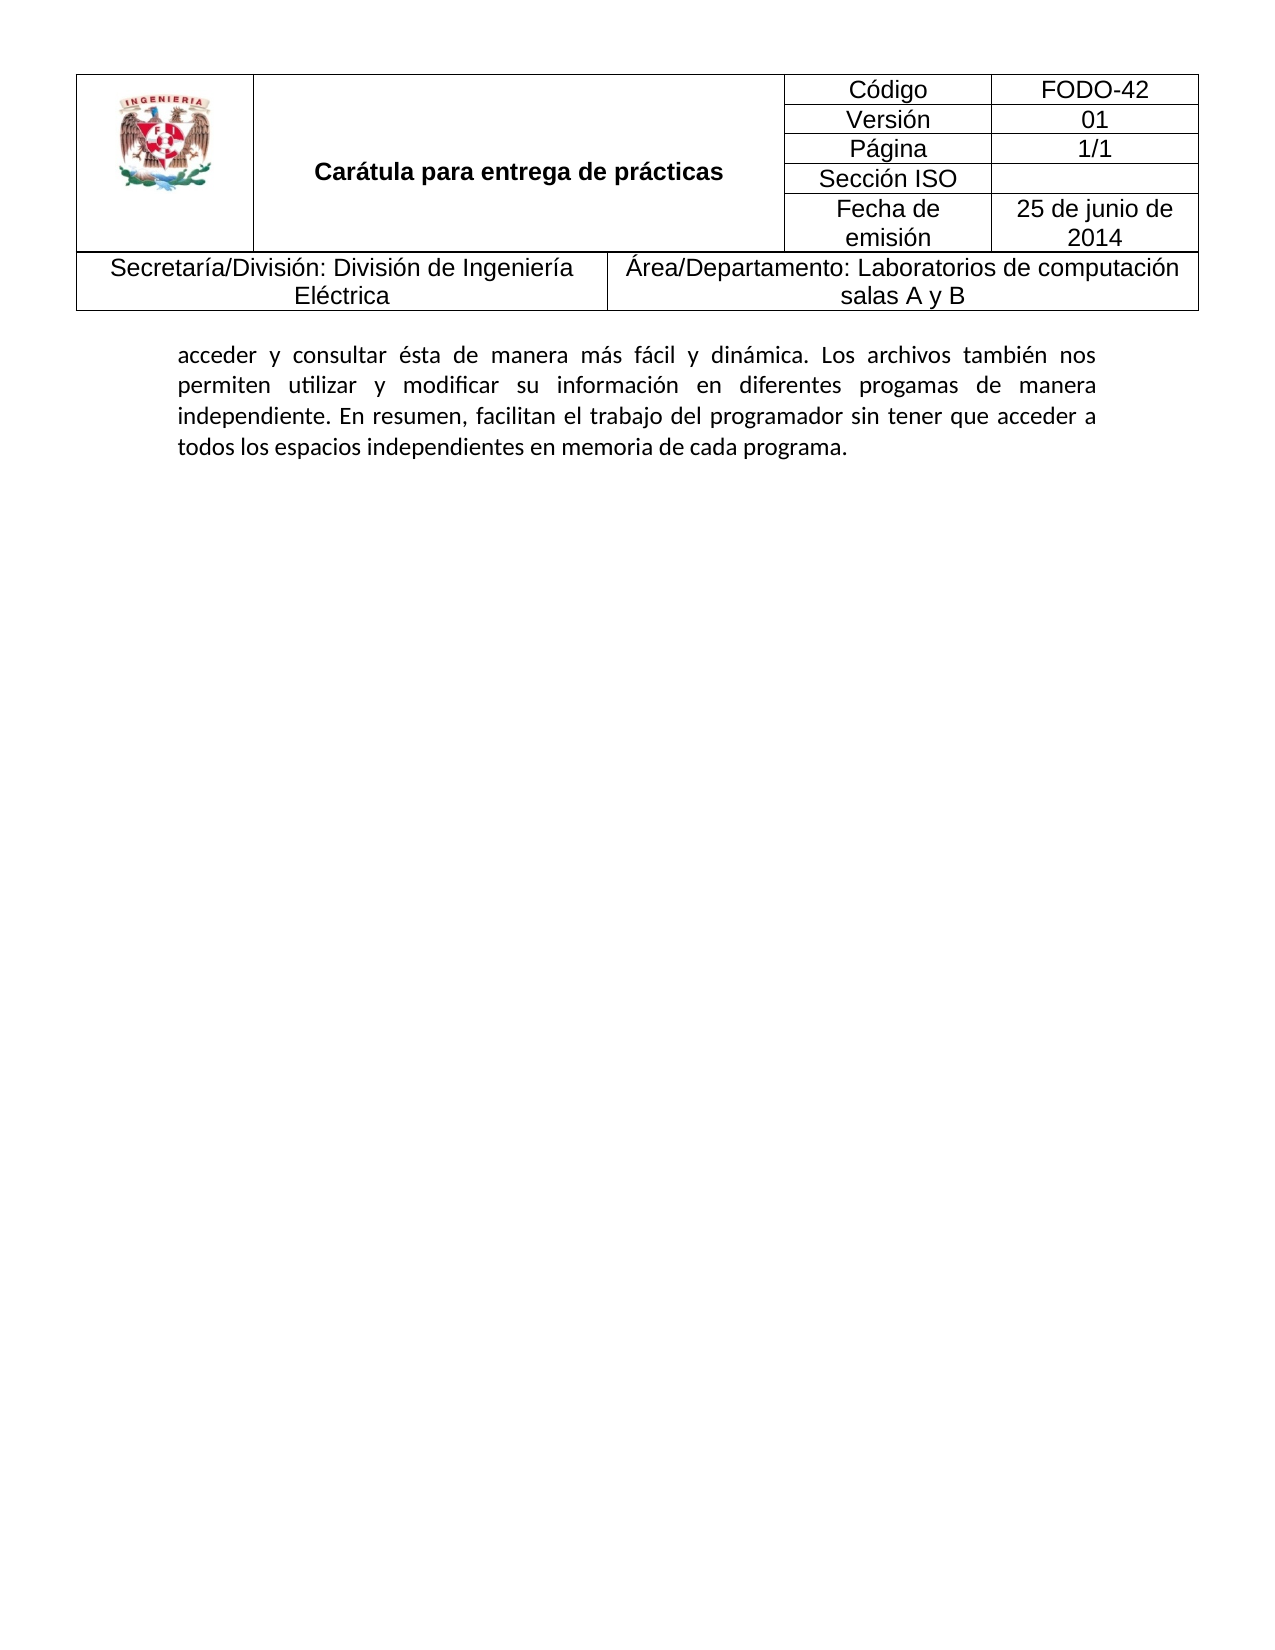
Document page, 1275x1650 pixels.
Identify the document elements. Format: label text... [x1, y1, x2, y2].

text acceder y consultar ésta de manera más fácil y dinámica. Los archivos también nos permiten utilizar y modificar su información en diferentes progamas de manera independiente. En resumen, facilitan el trabajo del programador sin tener que acceder a todos los espacios independientes en memoria de cada programa. [177, 339, 1098, 461]
